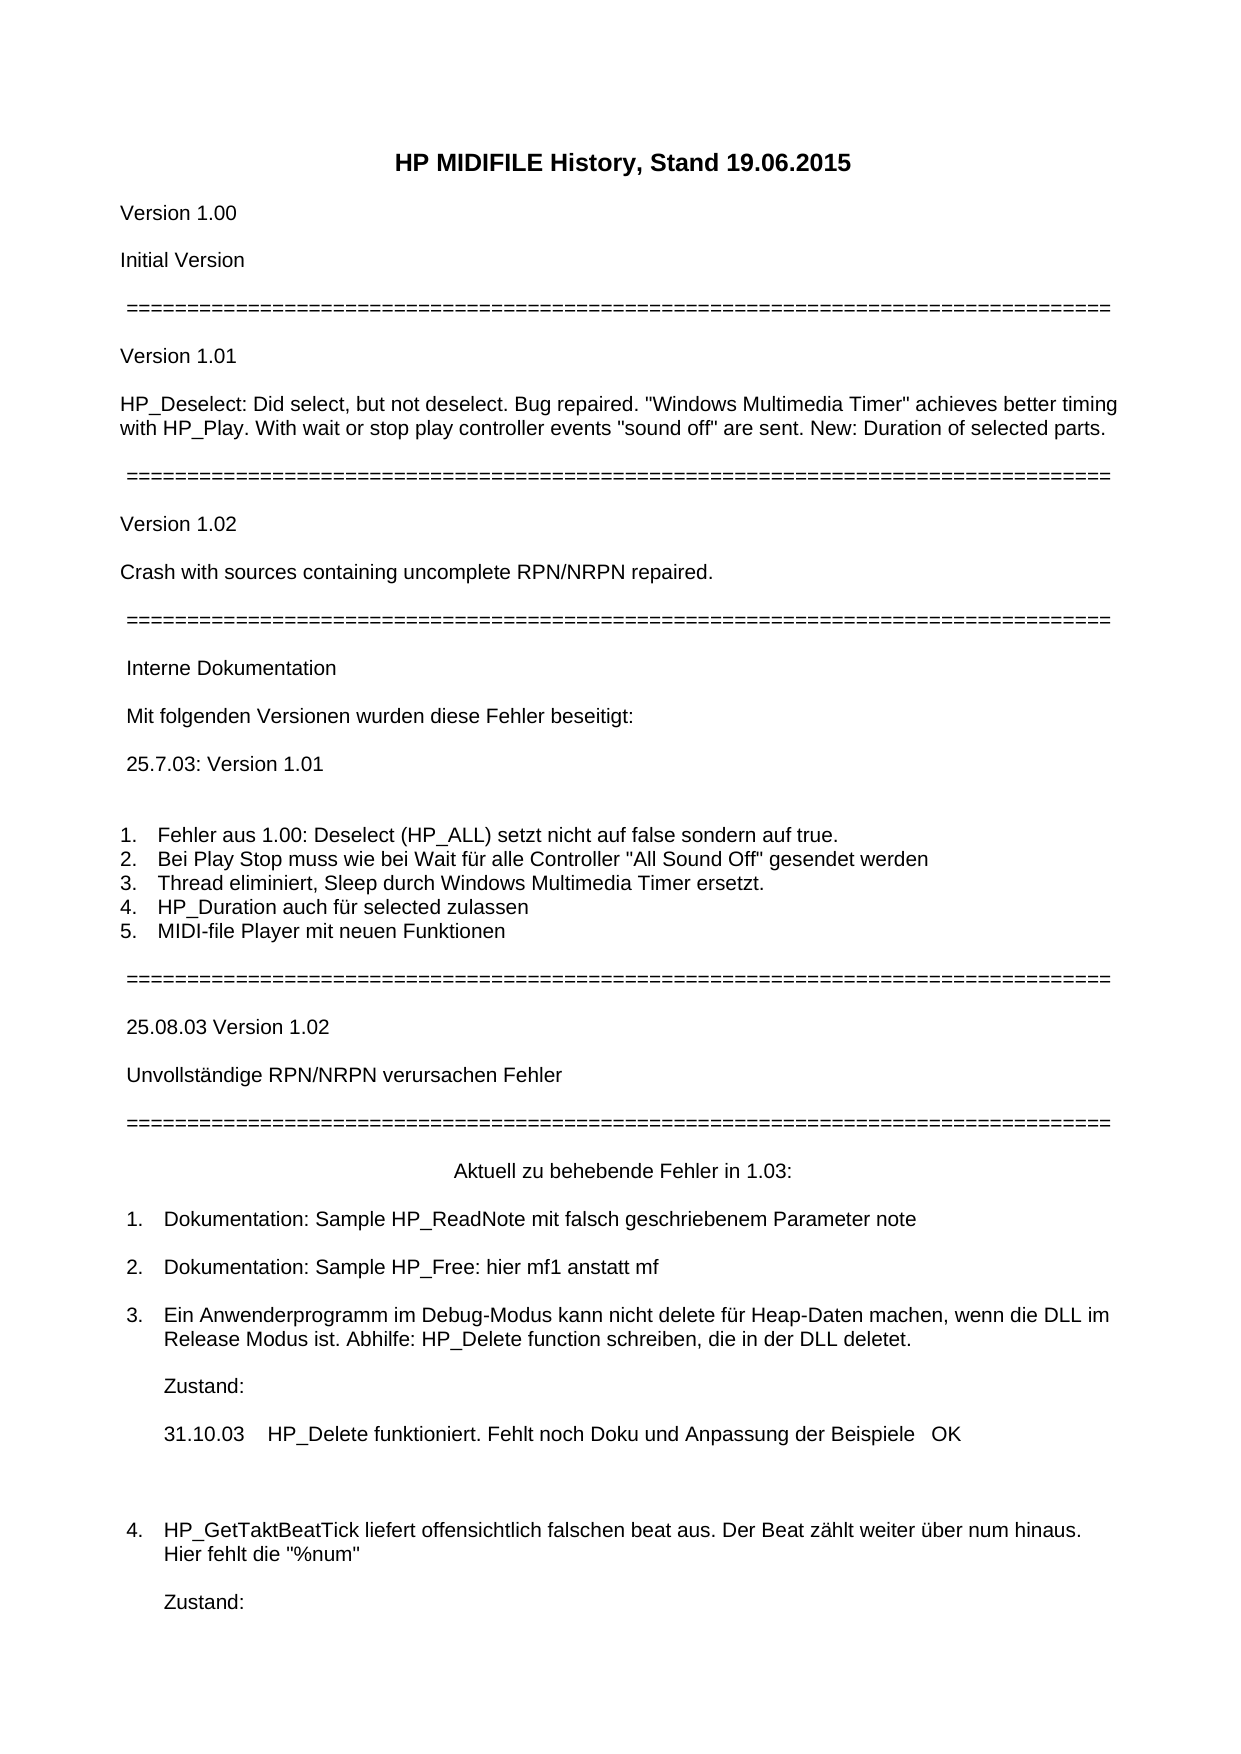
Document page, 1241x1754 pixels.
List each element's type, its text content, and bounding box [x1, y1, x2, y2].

text Zustand: [120, 1590, 1120, 1614]
text HP MIDIFILE History, Stand 19.06.2015 [126, 148, 1120, 176]
text Aktuell zu behebende Fehler in 1.03: [126, 1159, 1120, 1183]
list Ein Anwenderprogramm im Debug-Modus kann nicht delete für Heap-Daten machen, wenn die DLL im Release Modus ist. Abhilfe: HP_Delete function schreiben, die in der DLL deletet. [126, 1302, 1120, 1350]
text ================================================================================= [126, 464, 1120, 488]
list HP_Duration auch für selected zulassen [120, 895, 1120, 919]
text Version 1.02 [120, 512, 1120, 536]
text 31.10.03 HP_Delete funktioniert. Fehlt noch Doku und Anpassung der Beispiele OK [163, 1422, 1120, 1446]
text 25.08.03 Version 1.02 [126, 1015, 1120, 1039]
text Version 1.00 [120, 200, 1120, 224]
text 25.7.03: Version 1.01 [126, 751, 1120, 775]
list Thread eliminiert, Sleep durch Windows Multimedia Timer ersetzt. [120, 871, 1120, 895]
text ================================================================================= [126, 1111, 1120, 1135]
text ================================================================================= [126, 296, 1120, 320]
list Bei Play Stop muss wie bei Wait für alle Controller "All Sound Off" gesendet werden [120, 847, 1120, 871]
text Interne Dokumentation [126, 656, 1120, 679]
list Dokumentation: Sample HP_ReadNote mit falsch geschriebenem Parameter note [126, 1207, 1120, 1231]
text Zustand: [163, 1374, 1120, 1398]
list Fehler aus 1.00: Deselect (HP_ALL) setzt nicht auf false sondern auf true. [120, 823, 1120, 847]
text Crash with sources containing uncomplete RPN/NRPN repaired. [120, 560, 1120, 584]
text Mit folgenden Versionen wurden diese Fehler beseitigt: [126, 703, 1120, 727]
list Dokumentation: Sample HP_Free: hier mf1 anstatt mf [126, 1254, 1120, 1278]
list HP_GetTaktBeatTick liefert offensichtlich falschen beat aus. Der Beat zählt weiter über num hinaus. [126, 1518, 1120, 1542]
text Version 1.01 [120, 344, 1120, 368]
text HP_Deselect: Did select, but not deselect. Bug repaired. "Windows Multimedia Timer" achieves better timing with HP_Play. With wait or stop play controller events "sound off" are sent. New: Duration of selected parts. [120, 392, 1120, 440]
text Initial Version [120, 248, 1120, 272]
list MIDI-file Player mit neuen Funktionen [120, 919, 1120, 943]
text ================================================================================= [126, 608, 1120, 632]
text Unvollständige RPN/NRPN verursachen Fehler [126, 1063, 1120, 1087]
text Hier fehlt die "%num" [163, 1542, 1120, 1566]
text ================================================================================= [126, 967, 1120, 991]
